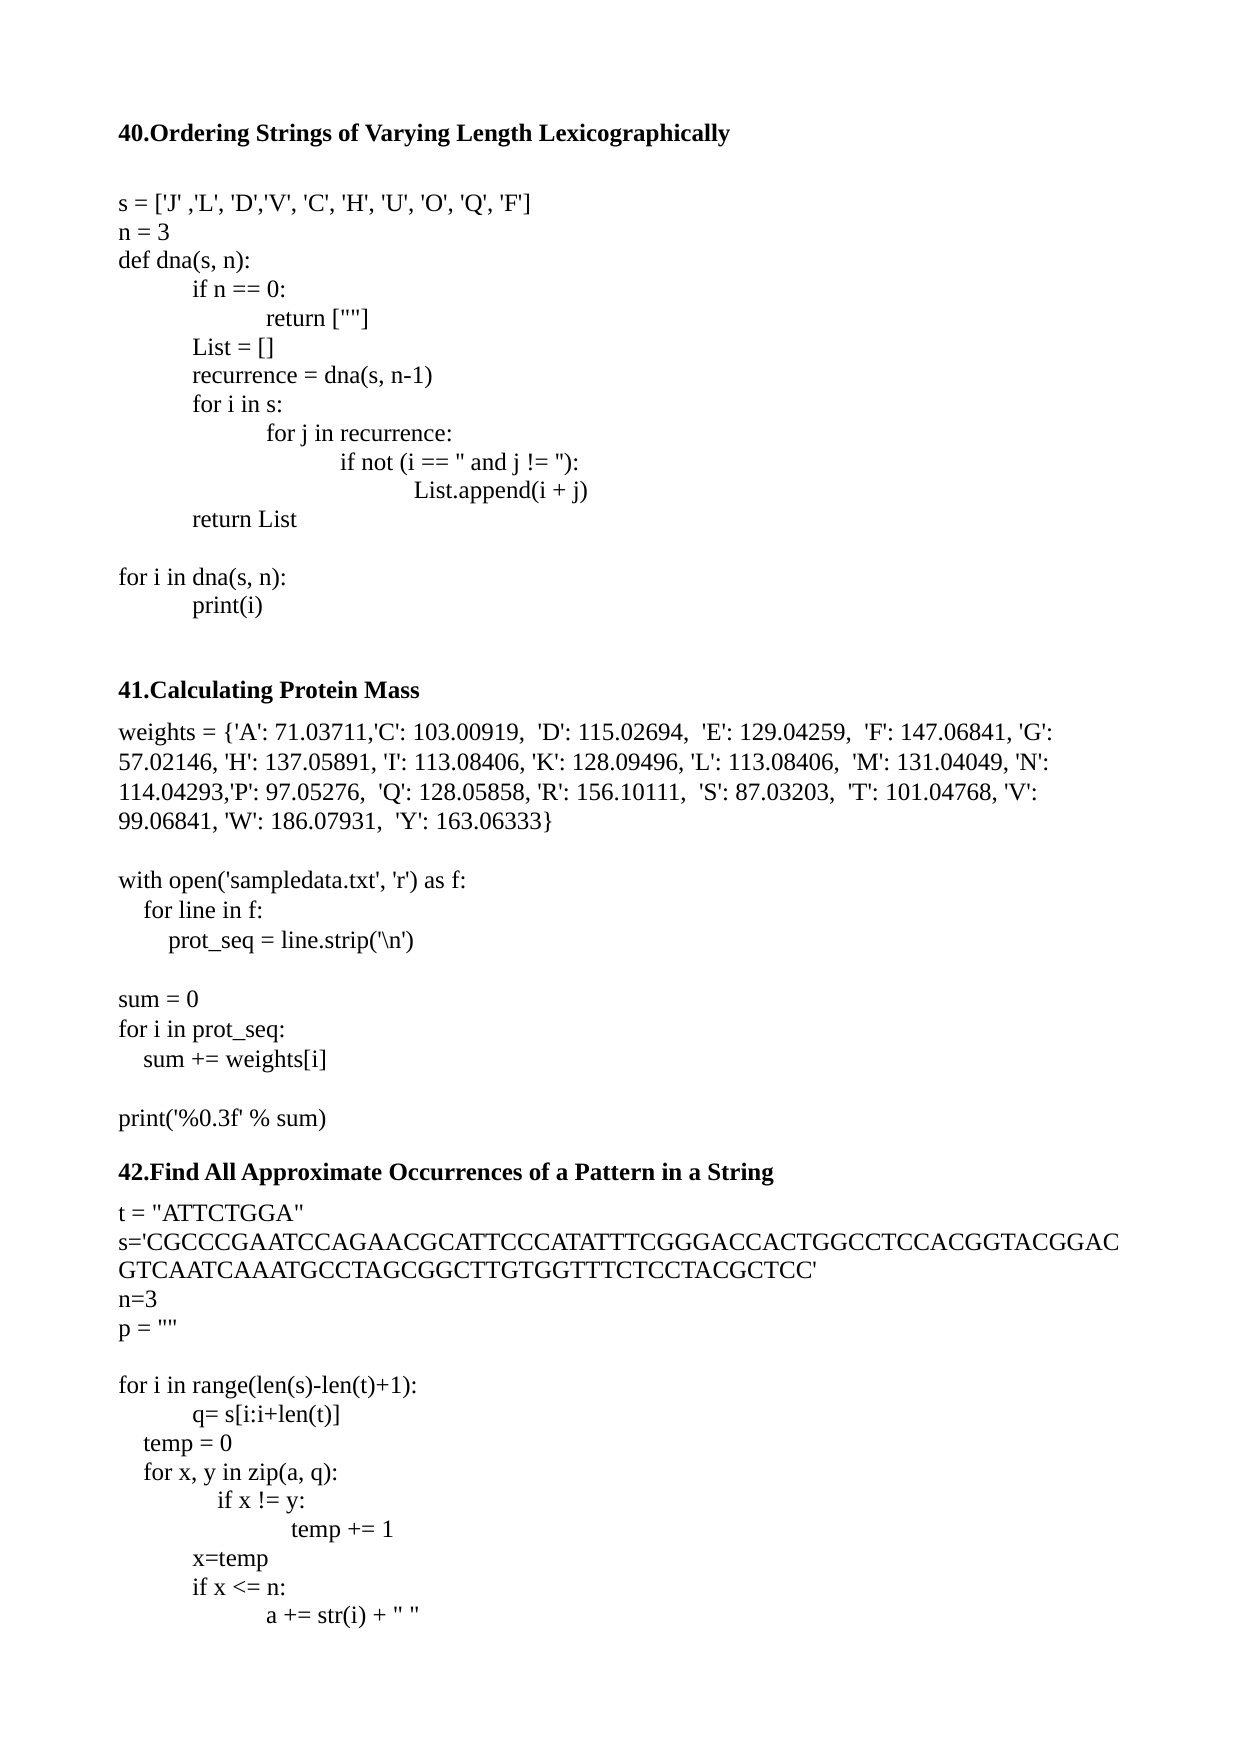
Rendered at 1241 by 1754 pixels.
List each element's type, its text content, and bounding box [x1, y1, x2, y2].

text if n == 0: [118, 274, 1122, 303]
text a += str(i) + " " [118, 1601, 1122, 1629]
text temp += 1 [118, 1514, 1122, 1543]
text s='CGCCCGAATCCAGAACGCATTCCCATATTTCGGGACCACTGGCCTCCACGGTACGGACGTCAATCAAATGCCTAGCGGCTTGTGGTTTCTCCTACGCTCC' [118, 1227, 1122, 1284]
text print('%0.3f' % sum) [118, 1102, 1122, 1132]
text n=3 [118, 1284, 1122, 1313]
text return [""] [118, 303, 1122, 332]
text List = [] [118, 332, 1122, 361]
text if x != y: [118, 1486, 1122, 1514]
text n = 3 [118, 217, 1122, 246]
text for line in f: [118, 894, 1122, 924]
text if not (i == '' and j != ''): [118, 447, 1122, 476]
subtitle 41.Calculating Protein Mass [118, 674, 1122, 704]
text x=temp [118, 1543, 1122, 1572]
text return List [118, 504, 1122, 533]
text for j in recurrence: [118, 418, 1122, 447]
text for i in range(len(s)-len(t)+1): [118, 1371, 1122, 1399]
text q= s[i:i+len(t)] [118, 1399, 1122, 1428]
text s = ['J' ,'L', 'D','V', 'C', 'H', 'U', 'O', 'Q', 'F'] [118, 188, 1122, 217]
text for x, y in zip(a, q): [118, 1457, 1122, 1486]
text with open('sampledata.txt', 'r') as f: [118, 865, 1122, 894]
text List.append(i + j) [118, 476, 1122, 504]
text p = "" [118, 1313, 1122, 1342]
text print(i) [118, 591, 1122, 619]
text recurrence = dna(s, n-1) [118, 361, 1122, 389]
text temp = 0 [118, 1428, 1122, 1457]
text for i in prot_seq: [118, 1013, 1122, 1043]
text t = "ATTCTGGA" [118, 1198, 1122, 1227]
text sum += weights[i] [118, 1043, 1122, 1072]
subtitle 42.Find All Approximate Occurrences of a Pattern in a String [118, 1157, 1122, 1186]
text for i in dna(s, n): [118, 562, 1122, 591]
text sum = 0 [118, 983, 1122, 1013]
text weights = {'A': 71.03711,'C': 103.00919, 'D': 115.02694, 'E': 129.04259, 'F': 147.06841, 'G': 57.02146, 'H': 137.05891, 'I': 113.08406, 'K': 128.09496, 'L': 113.08406, 'M': 131.04049, 'N': 114.04293,'P': 97.05276, 'Q': 128.05858, 'R': 156.10111, 'S': 87.03203, 'T': 101.04768, 'V': 99.06841, 'W': 186.07931, 'Y': 163.06333} [118, 716, 1122, 835]
subtitle 40.Ordering Strings of Varying Length Lexicographically [118, 118, 1122, 147]
text prot_seq = line.strip('\n') [118, 924, 1122, 954]
text if x <= n: [118, 1572, 1122, 1601]
text for i in s: [118, 389, 1122, 418]
text def dna(s, n): [118, 246, 1122, 274]
